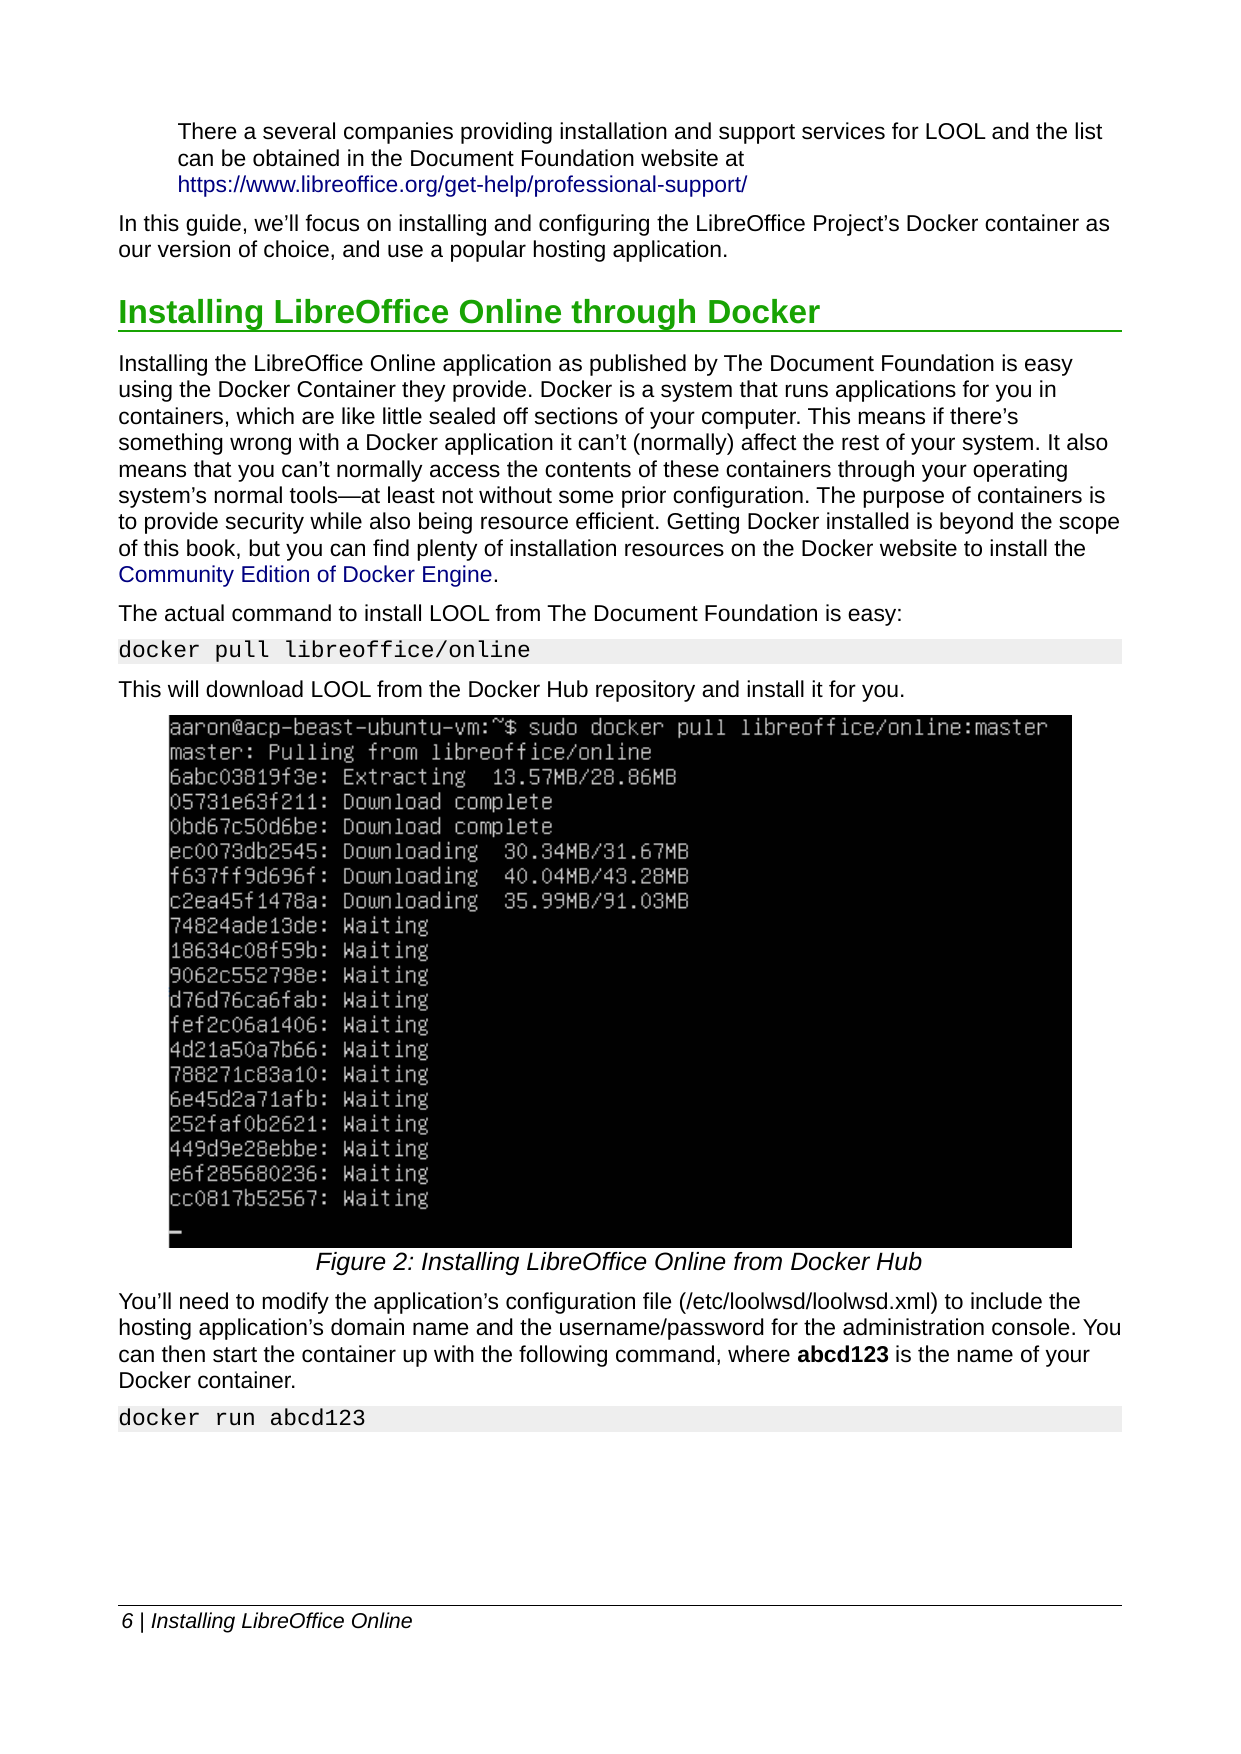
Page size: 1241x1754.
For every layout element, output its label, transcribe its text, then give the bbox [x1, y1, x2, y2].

text Installing the LibreOffice Online application as published by The Document Foundation is easy using the Docker Container they provide. Docker is a system that runs applications for you in containers, which are like little sealed off sections of your computer. This means if there’s something wrong with a Docker application it can’t (normally) affect the rest of your system. It also means that you can’t normally access the contents of these containers through your operating system’s normal tools—at least not without some prior configuration. The purpose of containers is to provide security while also being resource efficient. Getting Docker installed is beyond the scope of this book, but you can find plenty of installation resources on the Docker website to install the Community Edition of Docker Engine. [118, 350, 1122, 587]
text In this guide, we’ll focus on installing and configuring the LibreOffice Project’s Docker container as our version of choice, and use a popular hosting application. [118, 210, 1122, 262]
text This will download LOOL from the Docker Hub repository and install it for you. [118, 676, 1122, 703]
text There a several companies providing installation and support services for LOOL and the list can be obtained in the Document Foundation website at https://www.libreoffice.org/get-help/professional-support/ [177, 118, 1122, 197]
text You’ll need to modify the application’s configuration file (/etc/loolwsd/loolwsd.xml) to include the hosting application’s domain name and the username/password for the administration console. You can then start the container up with the following command, where abcd123 is the name of your Docker container. [118, 1288, 1122, 1393]
text The actual command to install LOOL from The Document Foundation is easy: [118, 600, 1122, 626]
text docker run abcd123 [118, 1406, 1122, 1432]
subtitle Installing LibreOffice Online through Docker [118, 292, 1122, 330]
text docker pull libreoffice/online [118, 639, 1122, 664]
picture [168, 715, 1072, 1248]
text Figure 2: Installing LibreOffice Online from Docker Hub [164, 715, 1076, 1276]
